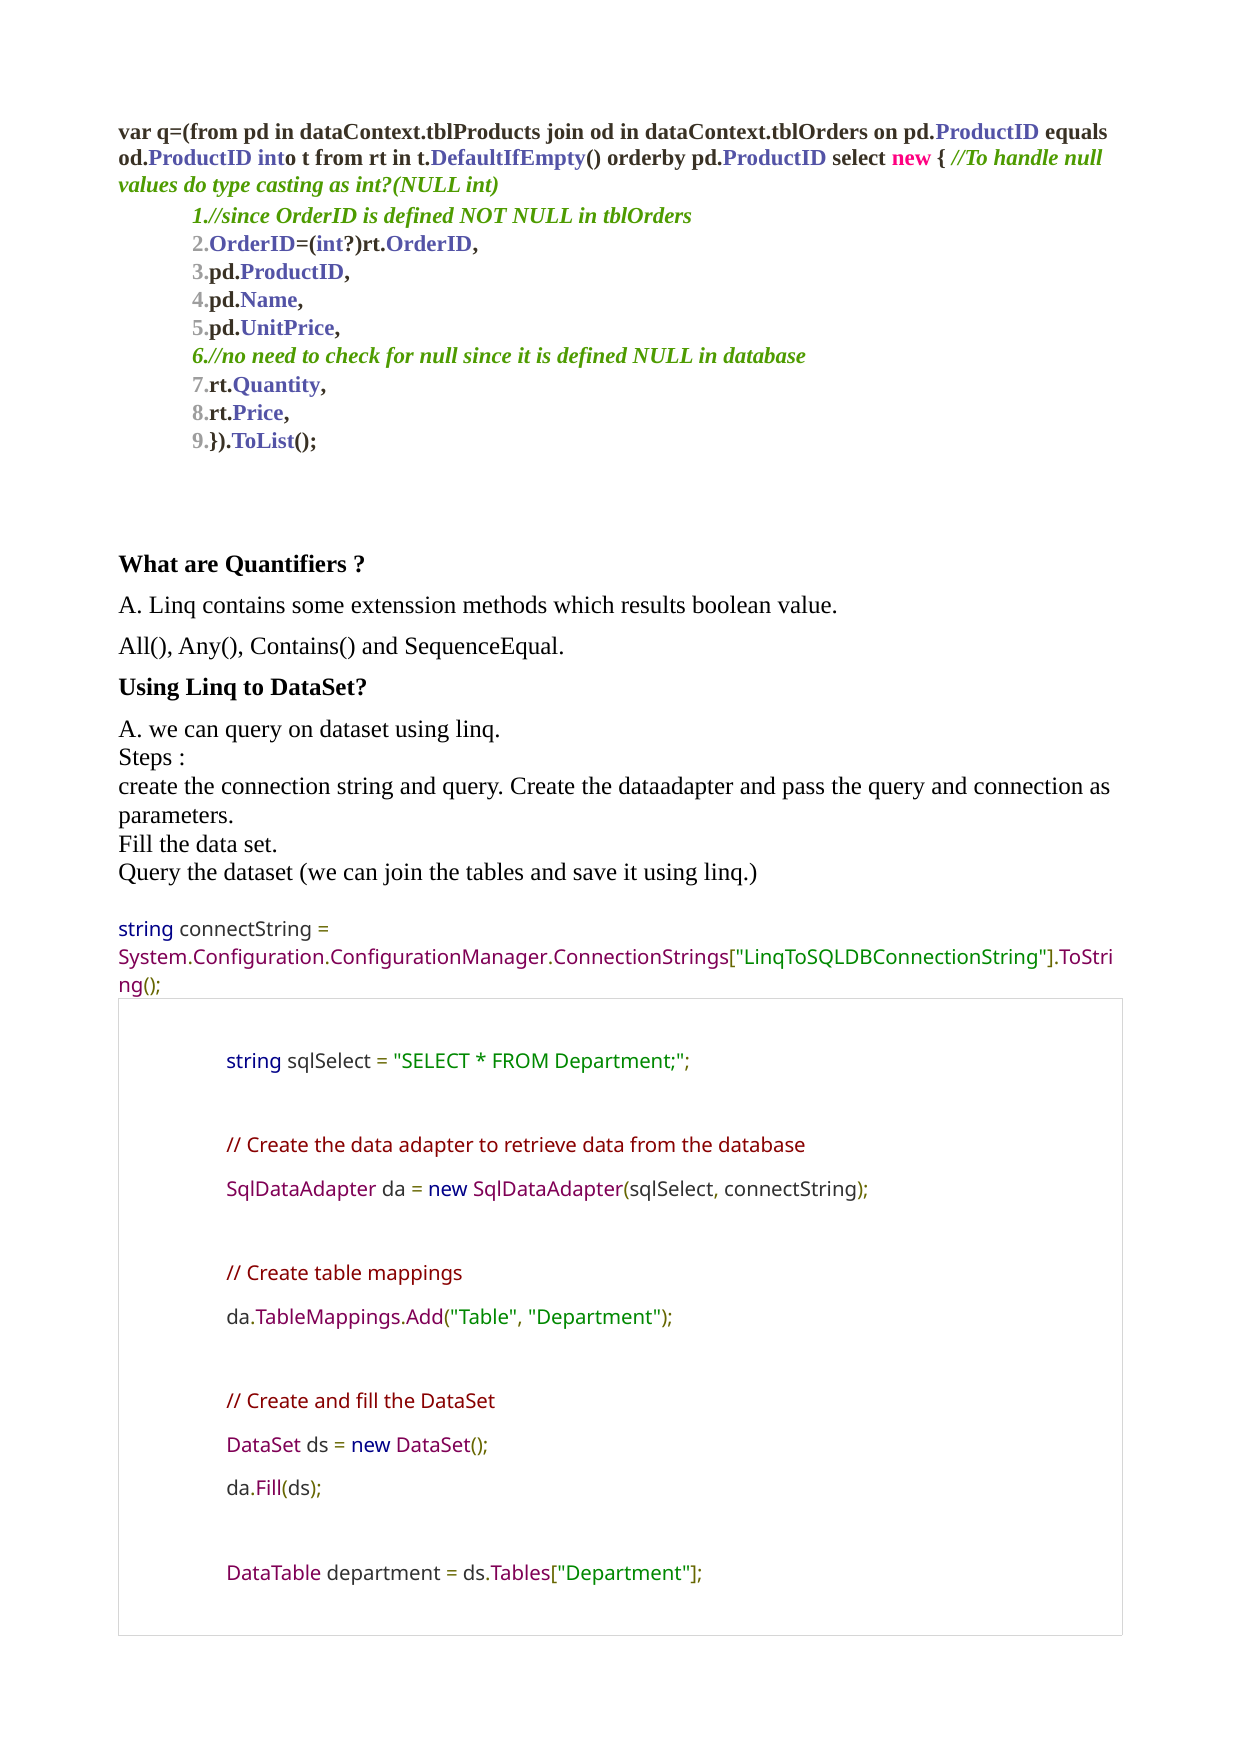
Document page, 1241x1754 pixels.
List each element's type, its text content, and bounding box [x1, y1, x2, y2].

text DataSet ds = new DataSet(); [119, 1422, 1122, 1458]
list //no need to check for null since it is defined NULL in database [118, 341, 1122, 369]
text All(), Any(), Contains() and SequenceEqual. [118, 631, 1122, 660]
text What are Quantifiers ? [118, 549, 1122, 577]
text A. Linq contains some extenssion methods which results boolean value. [118, 590, 1122, 619]
text A. we can query on dataset using linq. [118, 714, 1122, 742]
text create the connection string and query. Create the dataadapter and pass the query and connection as parameters. [118, 771, 1122, 829]
text Using Linq to DataSet? [118, 672, 1122, 701]
text string connectString = System.Configuration.ConfigurationManager.ConnectionStrings["LinqToSQLDBConnectionString"].ToString(); [118, 915, 1122, 998]
text // Create table mappings [119, 1251, 1122, 1287]
list }).ToList(); [118, 425, 1122, 453]
list //since OrderID is defined NOT NULL in tblOrders [118, 200, 1122, 228]
list rt.Price, [118, 397, 1122, 425]
list OrderID=(int?)rt.OrderID, [118, 228, 1122, 256]
text // Create and fill the DataSet [119, 1379, 1122, 1415]
text DataTable department = ds.Tables["Department"]; [119, 1550, 1122, 1586]
text da.Fill(ds); [119, 1466, 1122, 1502]
text // Create the data adapter to retrieve data from the database [119, 1123, 1122, 1159]
list rt.Quantity, [118, 369, 1122, 397]
text da.TableMappings.Add("Table", "Department"); [119, 1294, 1122, 1330]
text Fill the data set. [118, 829, 1122, 857]
text SqlDataAdapter da = new SqlDataAdapter(sqlSelect, connectString); [119, 1167, 1122, 1202]
list pd.ProductID, [118, 256, 1122, 284]
text string sqlSelect = "SELECT * FROM Department;"; [119, 1039, 1122, 1074]
text Query the dataset (we can join the tables and save it using linq.) [118, 857, 1122, 886]
list pd.Name, [118, 284, 1122, 313]
text Steps : [118, 742, 1122, 771]
list pd.UnitPrice, [118, 313, 1122, 341]
text var q=(from pd in dataContext.tblProducts join od in dataContext.tblOrders on pd.ProductID equals od.ProductID into t from rt in t.DefaultIfEmpty() orderby pd.ProductID select new { //To handle null values do type casting as int?(NULL int) [118, 118, 1122, 197]
